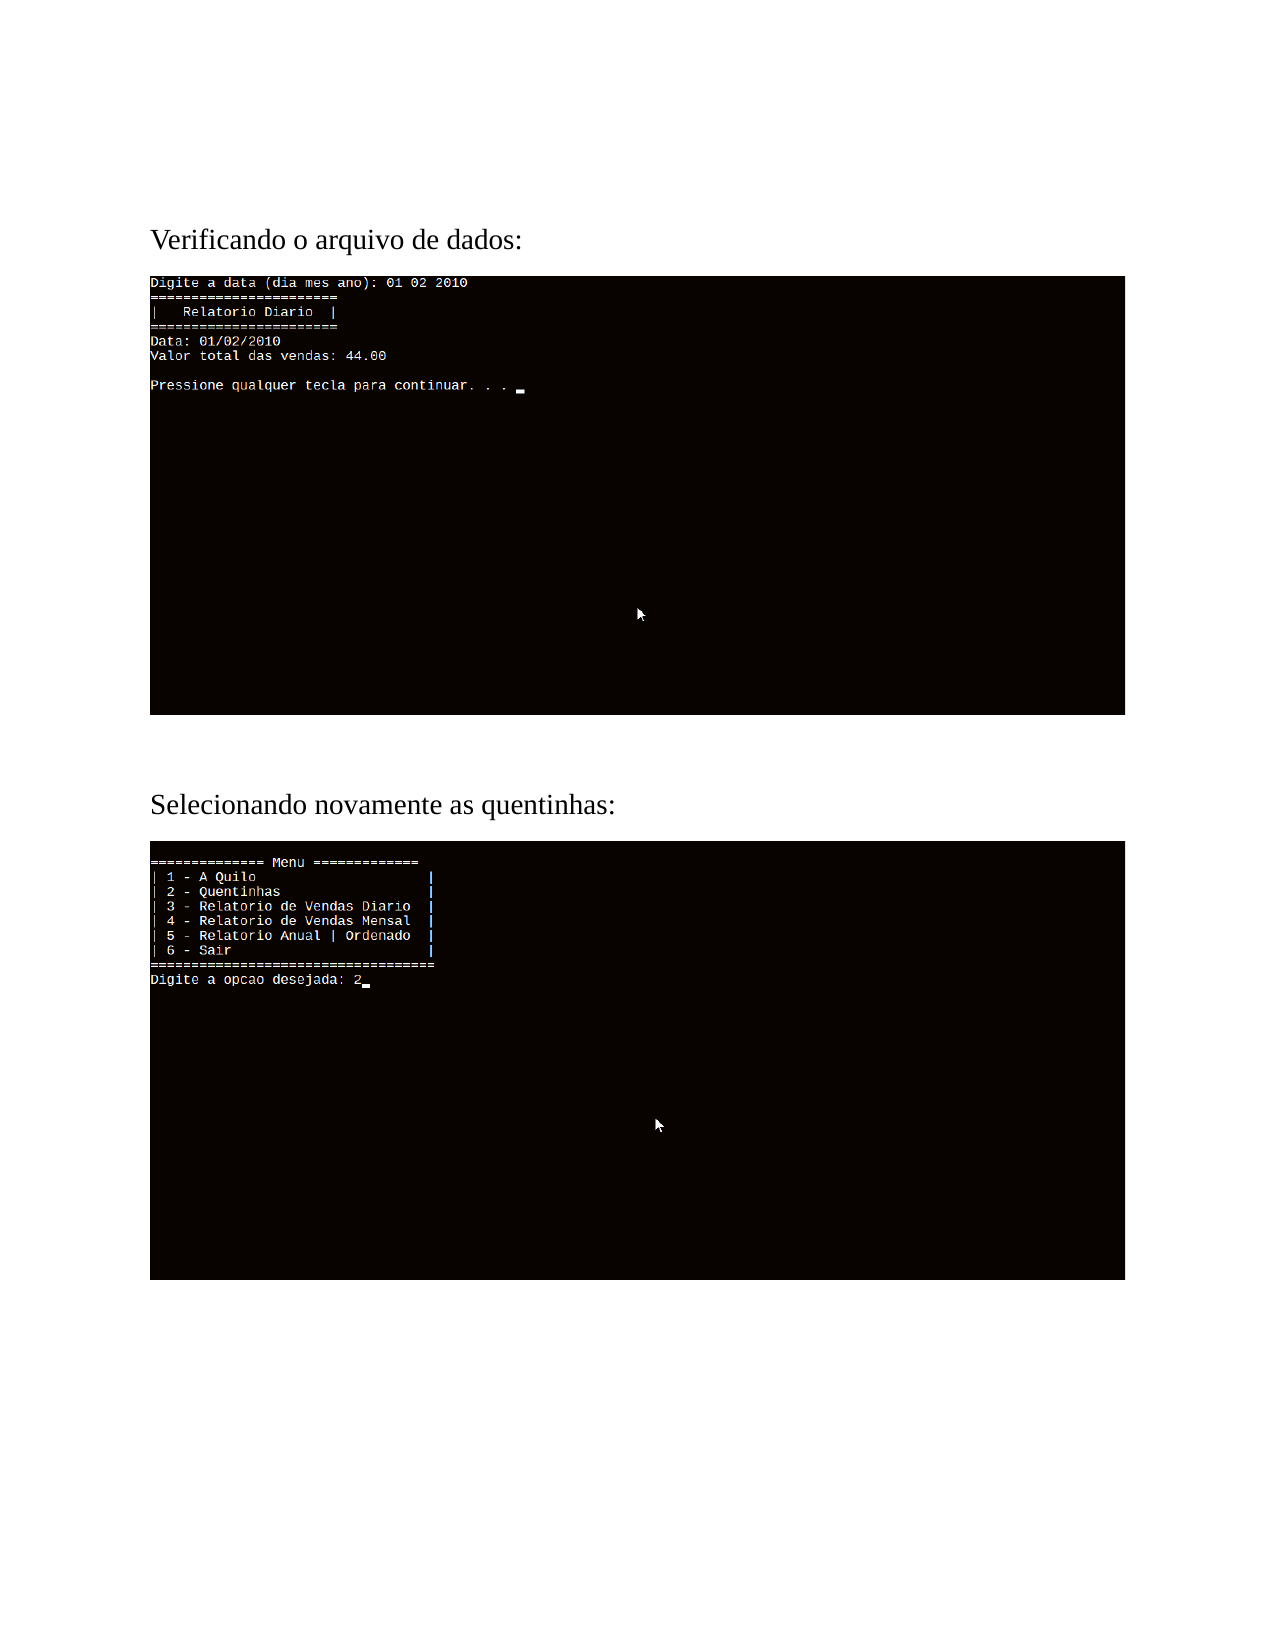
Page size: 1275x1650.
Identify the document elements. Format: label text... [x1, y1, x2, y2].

text Verificando o arquivo de dados: [150, 222, 1125, 255]
picture [150, 276, 1125, 715]
picture [150, 841, 1125, 1280]
text Selecionando novamente as quentinhas: [150, 787, 1125, 820]
